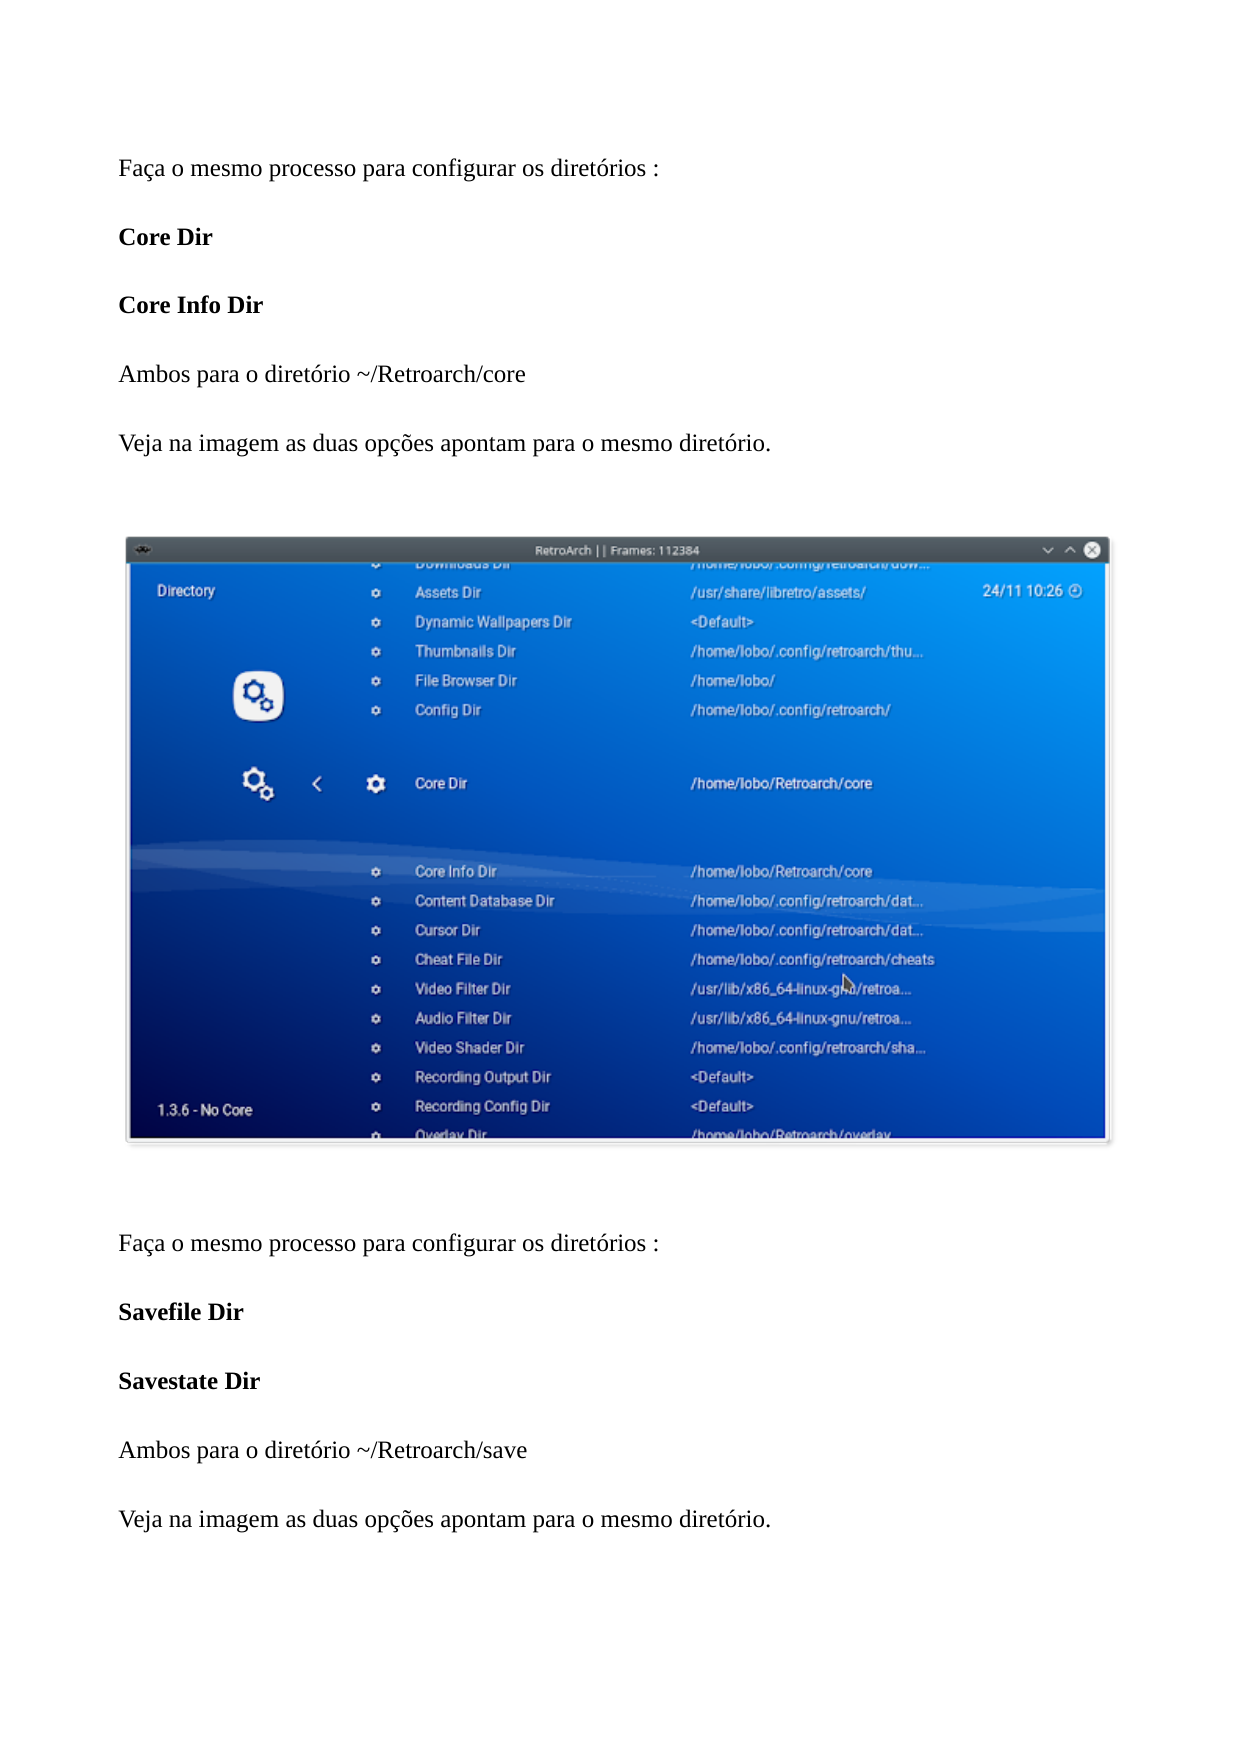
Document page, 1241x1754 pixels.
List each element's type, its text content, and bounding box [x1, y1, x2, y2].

text Veja na imagem as duas opções apontam para o mesmo diretório. [118, 428, 1122, 457]
text Core Dir [118, 222, 1122, 250]
text Ambos para o diretório ~/Retroarch/core [118, 359, 1122, 388]
text Savestate Dir [118, 1366, 1122, 1395]
text Veja na imagem as duas opções apontam para o mesmo diretório. [118, 1504, 1122, 1533]
text Ambos para o diretório ~/Retroarch/save [118, 1435, 1122, 1464]
text Core Info Dir [118, 291, 1122, 319]
picture [120, 531, 1121, 1154]
text Faça o mesmo processo para configurar os diretórios : [118, 153, 1122, 181]
text Savefile Dir [118, 1297, 1122, 1326]
text Faça o mesmo processo para configurar os diretórios : [118, 1228, 1122, 1257]
